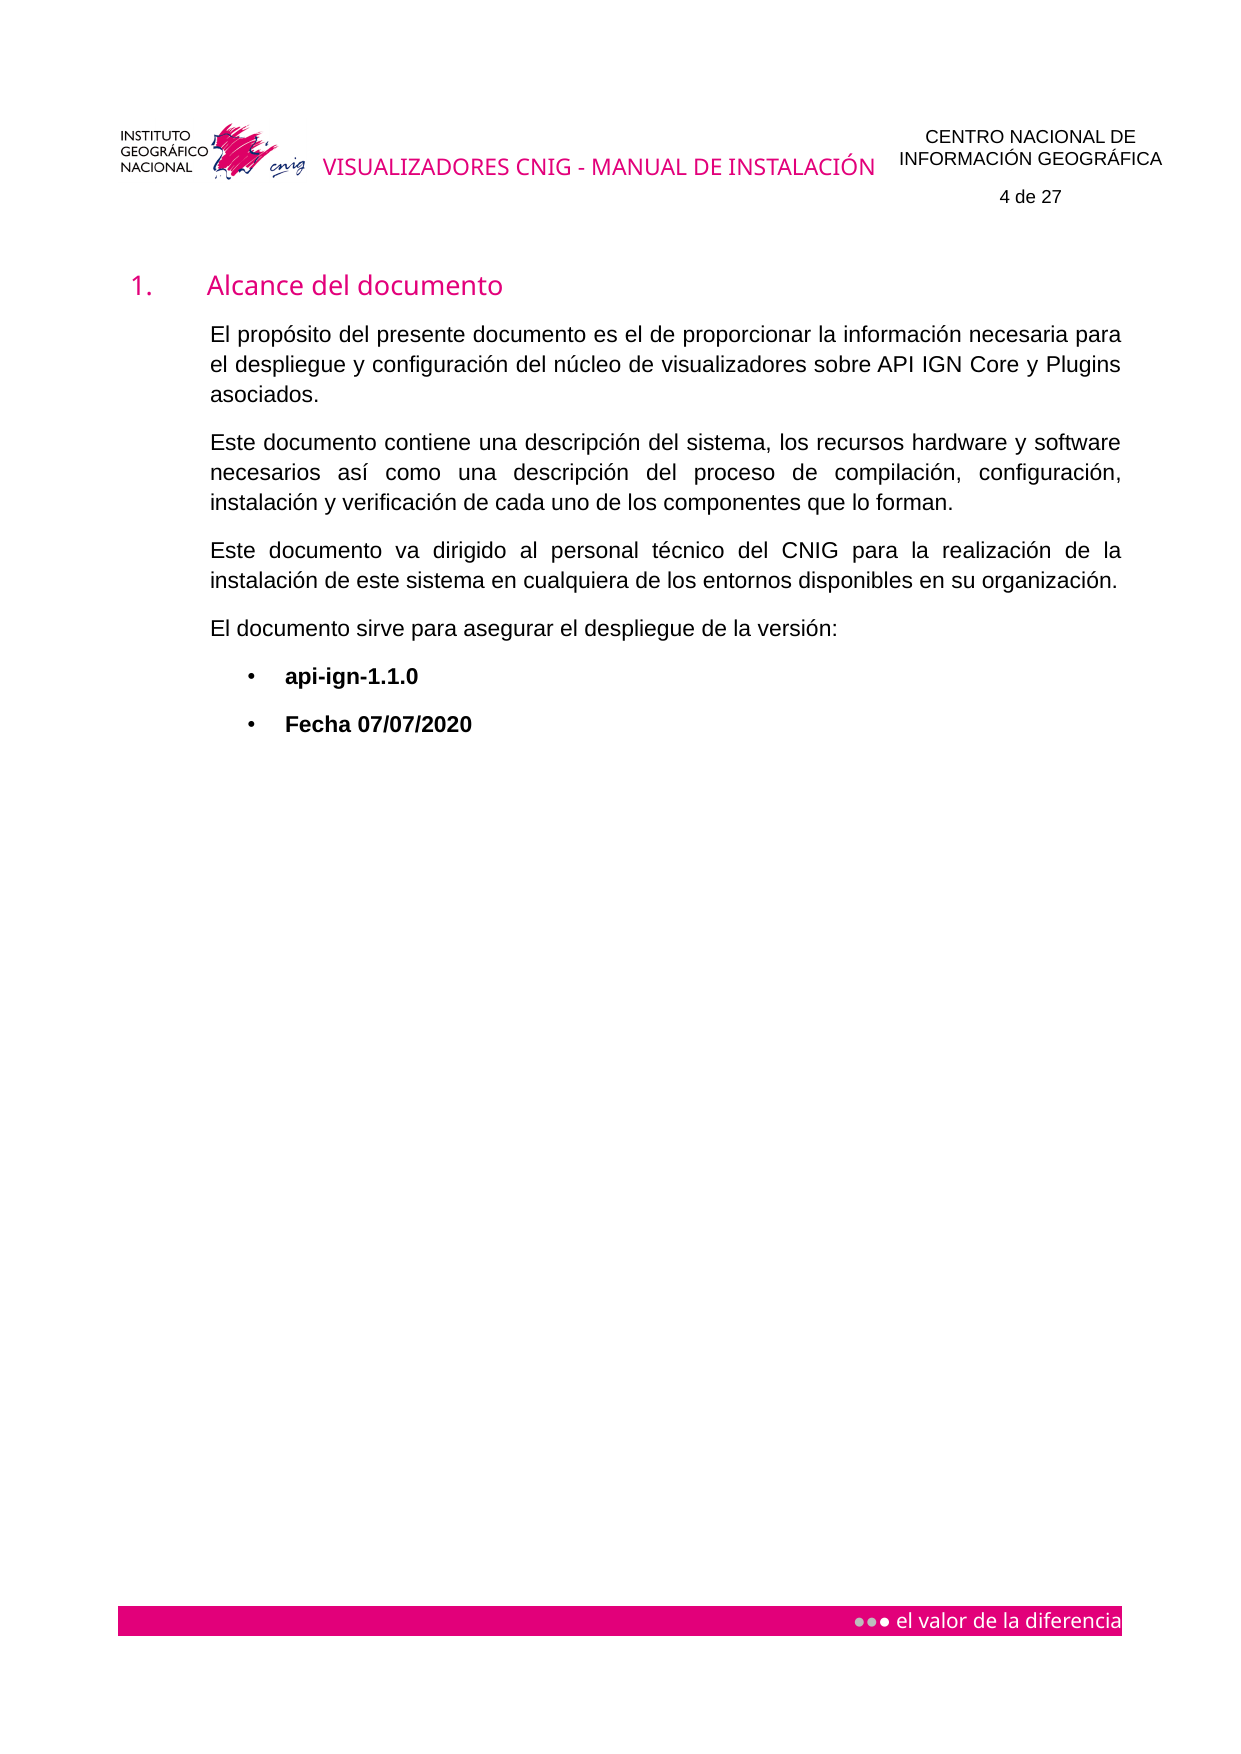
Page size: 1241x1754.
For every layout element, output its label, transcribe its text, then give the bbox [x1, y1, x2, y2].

text El propósito del presente documento es el de proporcionar la información necesaria para el despliegue y configuración del núcleo de visualizadores sobre API IGN Core y Plugins asociados. [210, 321, 1122, 407]
text El documento sirve para asegurar el despliegue de la versión: [210, 615, 1122, 642]
list api-ign-1.1.0 [247, 663, 1122, 690]
text Este documento contiene una descripción del sistema, los recursos hardware y software necesarios así como una descripción del proceso de compilación, configuración, instalación y verificación de cada uno de los componentes que lo forman. [210, 429, 1122, 516]
list Fecha 07/07/2020 [247, 711, 1122, 738]
picture [118, 118, 307, 183]
subtitle Alcance del documento [130, 266, 1122, 303]
text Este documento va dirigido al personal técnico del CNIG para la realización de la instalación de este sistema en cualquiera de los entornos disponibles en su organización. [210, 537, 1122, 594]
